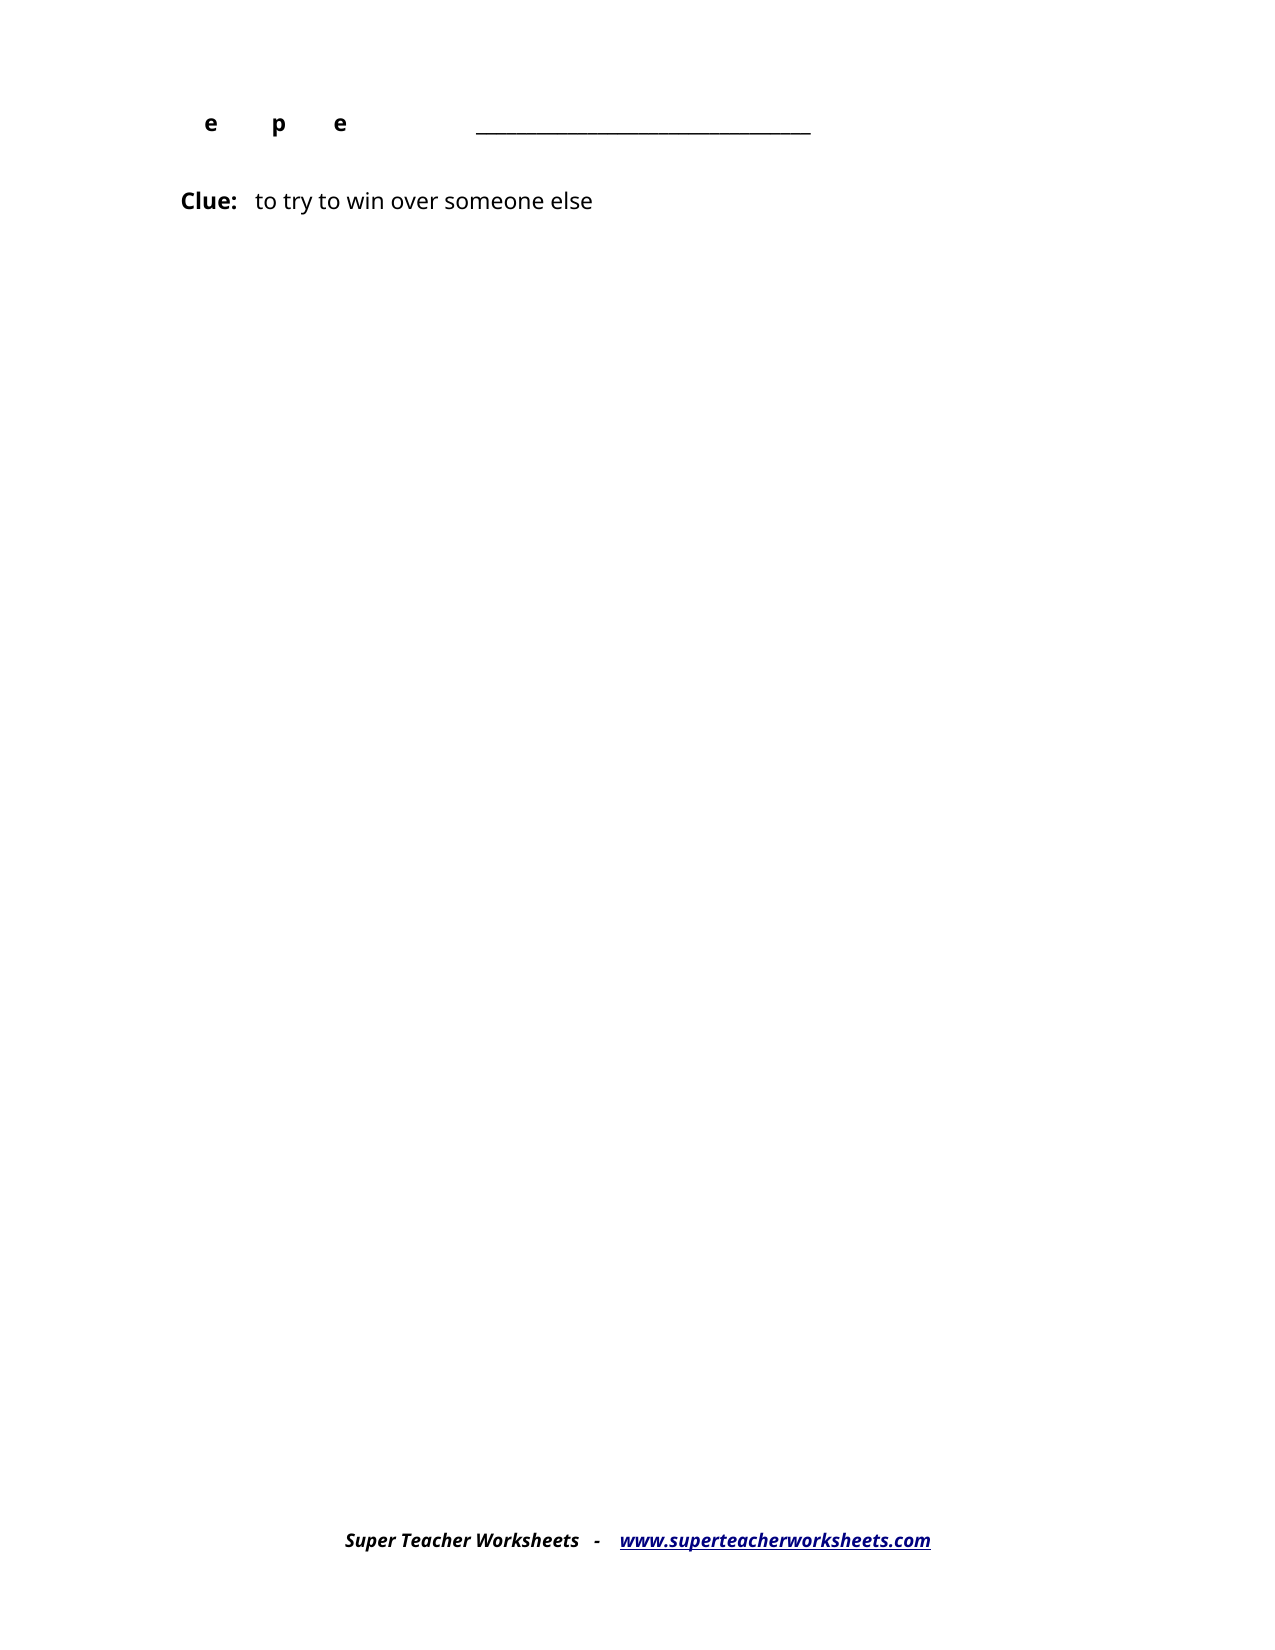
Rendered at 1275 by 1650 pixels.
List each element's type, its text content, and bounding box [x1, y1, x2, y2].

text e p e _________________________________ [106, 106, 1171, 138]
text Clue: to try to win over someone else [106, 184, 1171, 216]
